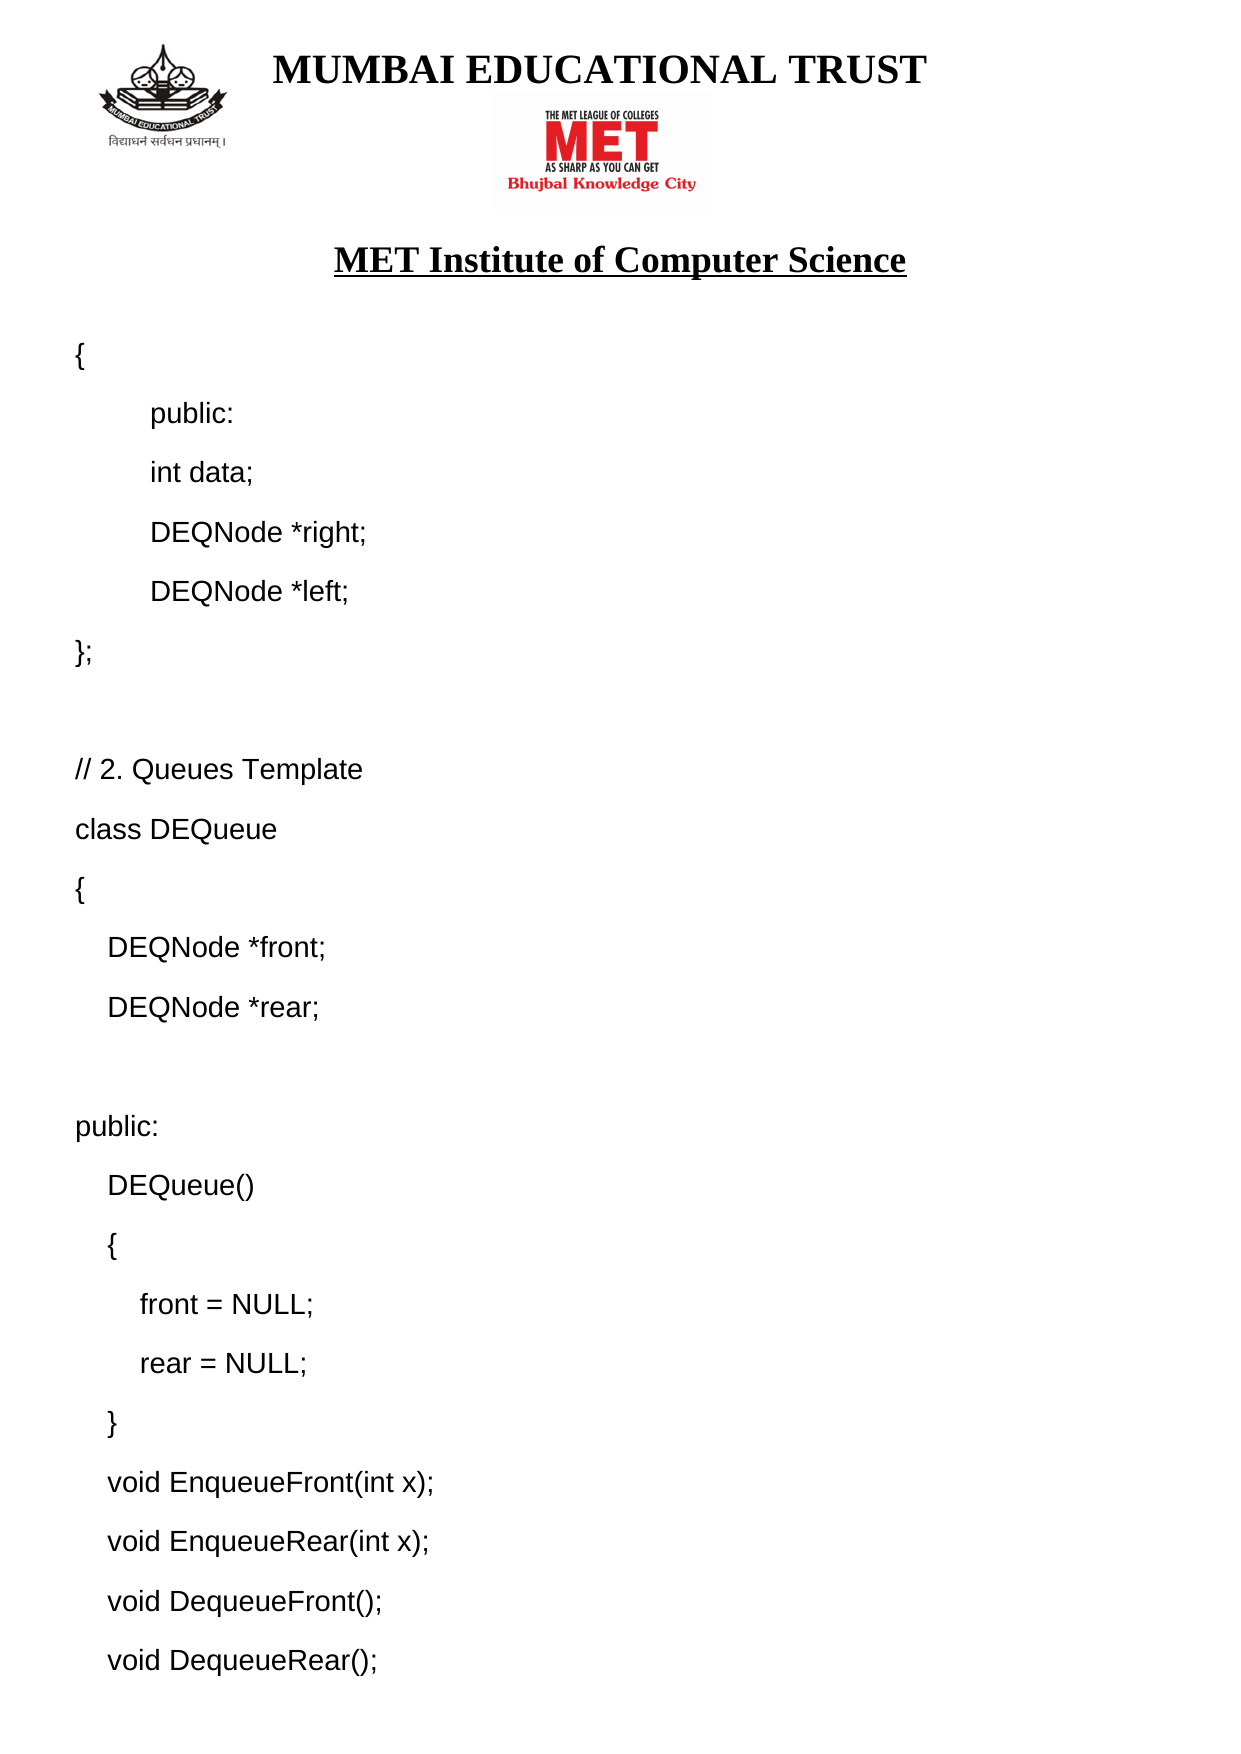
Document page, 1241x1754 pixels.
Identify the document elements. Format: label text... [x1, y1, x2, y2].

picture [492, 92, 712, 210]
text { [75, 871, 1165, 904]
text class DEQueue [75, 812, 1165, 845]
text { [75, 1227, 1165, 1261]
text public: [75, 396, 1165, 429]
text DEQueue() [75, 1168, 1165, 1201]
text } [75, 1405, 1165, 1439]
text rear = NULL; [75, 1346, 1165, 1379]
text void EnqueueRear(int x); [75, 1524, 1165, 1558]
text DEQNode *left; [75, 574, 1165, 608]
text DEQNode *rear; [75, 990, 1165, 1023]
text DEQNode *front; [75, 930, 1165, 964]
text public: [75, 1108, 1165, 1142]
text DEQNode *right; [75, 515, 1165, 548]
text int data; [75, 455, 1165, 489]
text // 2. Queues Template [75, 752, 1165, 786]
picture [98, 44, 228, 148]
text void EnqueueFront(int x); [75, 1465, 1165, 1498]
text void DequeueFront(); [75, 1583, 1165, 1617]
text void DequeueRear(); [75, 1643, 1165, 1676]
text }; [75, 633, 1165, 667]
text front = NULL; [75, 1287, 1165, 1320]
text { [75, 337, 1165, 370]
